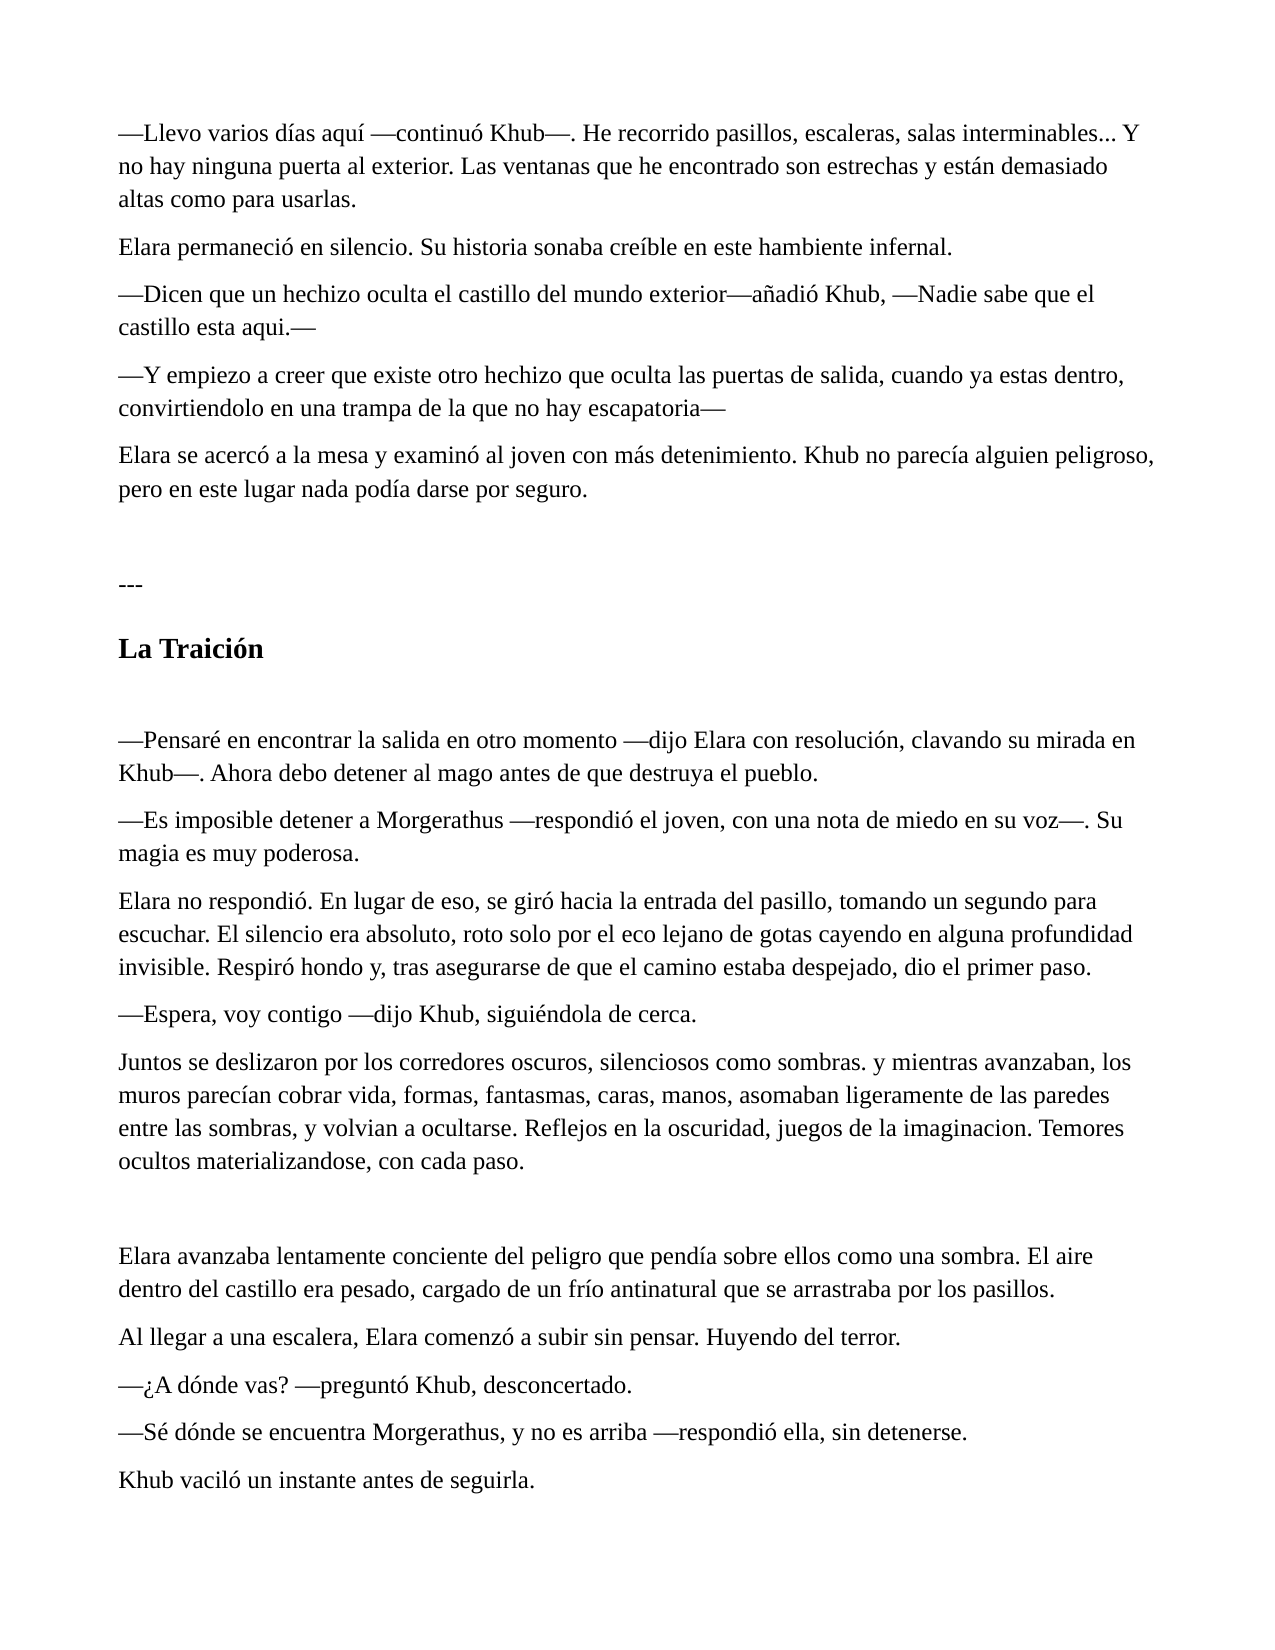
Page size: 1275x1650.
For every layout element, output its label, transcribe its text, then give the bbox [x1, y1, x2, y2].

text Juntos se deslizaron por los corredores oscuros, silenciosos como sombras. y mientras avanzaban, los muros parecían cobrar vida, formas, fantasmas, caras, manos, asomaban ligeramente de las paredes entre las sombras, y volvian a ocultarse. Reflejos en la oscuridad, juegos de la imaginacion. Temores ocultos materializandose, con cada paso. [118, 1047, 1157, 1175]
text Elara permaneció en silencio. Su historia sonaba creíble en este hambiente infernal. [118, 232, 1157, 261]
text --- [118, 569, 1157, 598]
text —Dicen que un hechizo oculta el castillo del mundo exterior—añadió Khub, —Nadie sabe que el castillo esta aqui.— [118, 279, 1157, 341]
text Elara se acercó a la mesa y examinó al joven con más detenimiento. Khub no parecía alguien peligroso, pero en este lugar nada podía darse por seguro. [118, 441, 1157, 502]
subtitle La Traición [118, 631, 1157, 664]
text Elara avanzaba lentamente conciente del peligro que pendía sobre ellos como una sombra. El aire dentro del castillo era pesado, cargado de un frío antinatural que se arrastraba por los pasillos. [118, 1241, 1157, 1303]
text —Es imposible detener a Morgerathus —respondió el joven, con una nota de miedo en su voz—. Su magia es muy poderosa. [118, 805, 1157, 867]
text —Y empiezo a creer que existe otro hechizo que oculta las puertas de salida, cuando ya estas dentro, convirtiendolo en una trampa de la que no hay escapatoria— [118, 360, 1157, 422]
text Elara no respondió. En lugar de eso, se giró hacia la entrada del pasillo, tomando un segundo para escuchar. El silencio era absoluto, roto solo por el eco lejano de gotas cayendo en alguna profundidad invisible. Respiró hondo y, tras asegurarse de que el camino estaba despejado, dio el primer paso. [118, 886, 1157, 981]
text —Espera, voy contigo —dijo Khub, siguiéndola de cerca. [118, 999, 1157, 1028]
text Khub vaciló un instante antes de seguirla. [118, 1465, 1157, 1494]
text —Sé dónde se encuentra Morgerathus, y no es arriba —respondió ella, sin detenerse. [118, 1417, 1157, 1446]
text —¿A dónde vas? —preguntó Khub, desconcertado. [118, 1370, 1157, 1398]
text —Pensaré en encontrar la salida en otro momento —dijo Elara con resolución, clavando su mirada en Khub—. Ahora debo detener al mago antes de que destruya el pueblo. [118, 725, 1157, 786]
text —Llevo varios días aquí —continuó Khub—. He recorrido pasillos, escaleras, salas interminables... Y no hay ninguna puerta al exterior. Las ventanas que he encontrado son estrechas y están demasiado altas como para usarlas. [118, 118, 1157, 213]
text Al llegar a una escalera, Elara comenzó a subir sin pensar. Huyendo del terror. [118, 1322, 1157, 1351]
